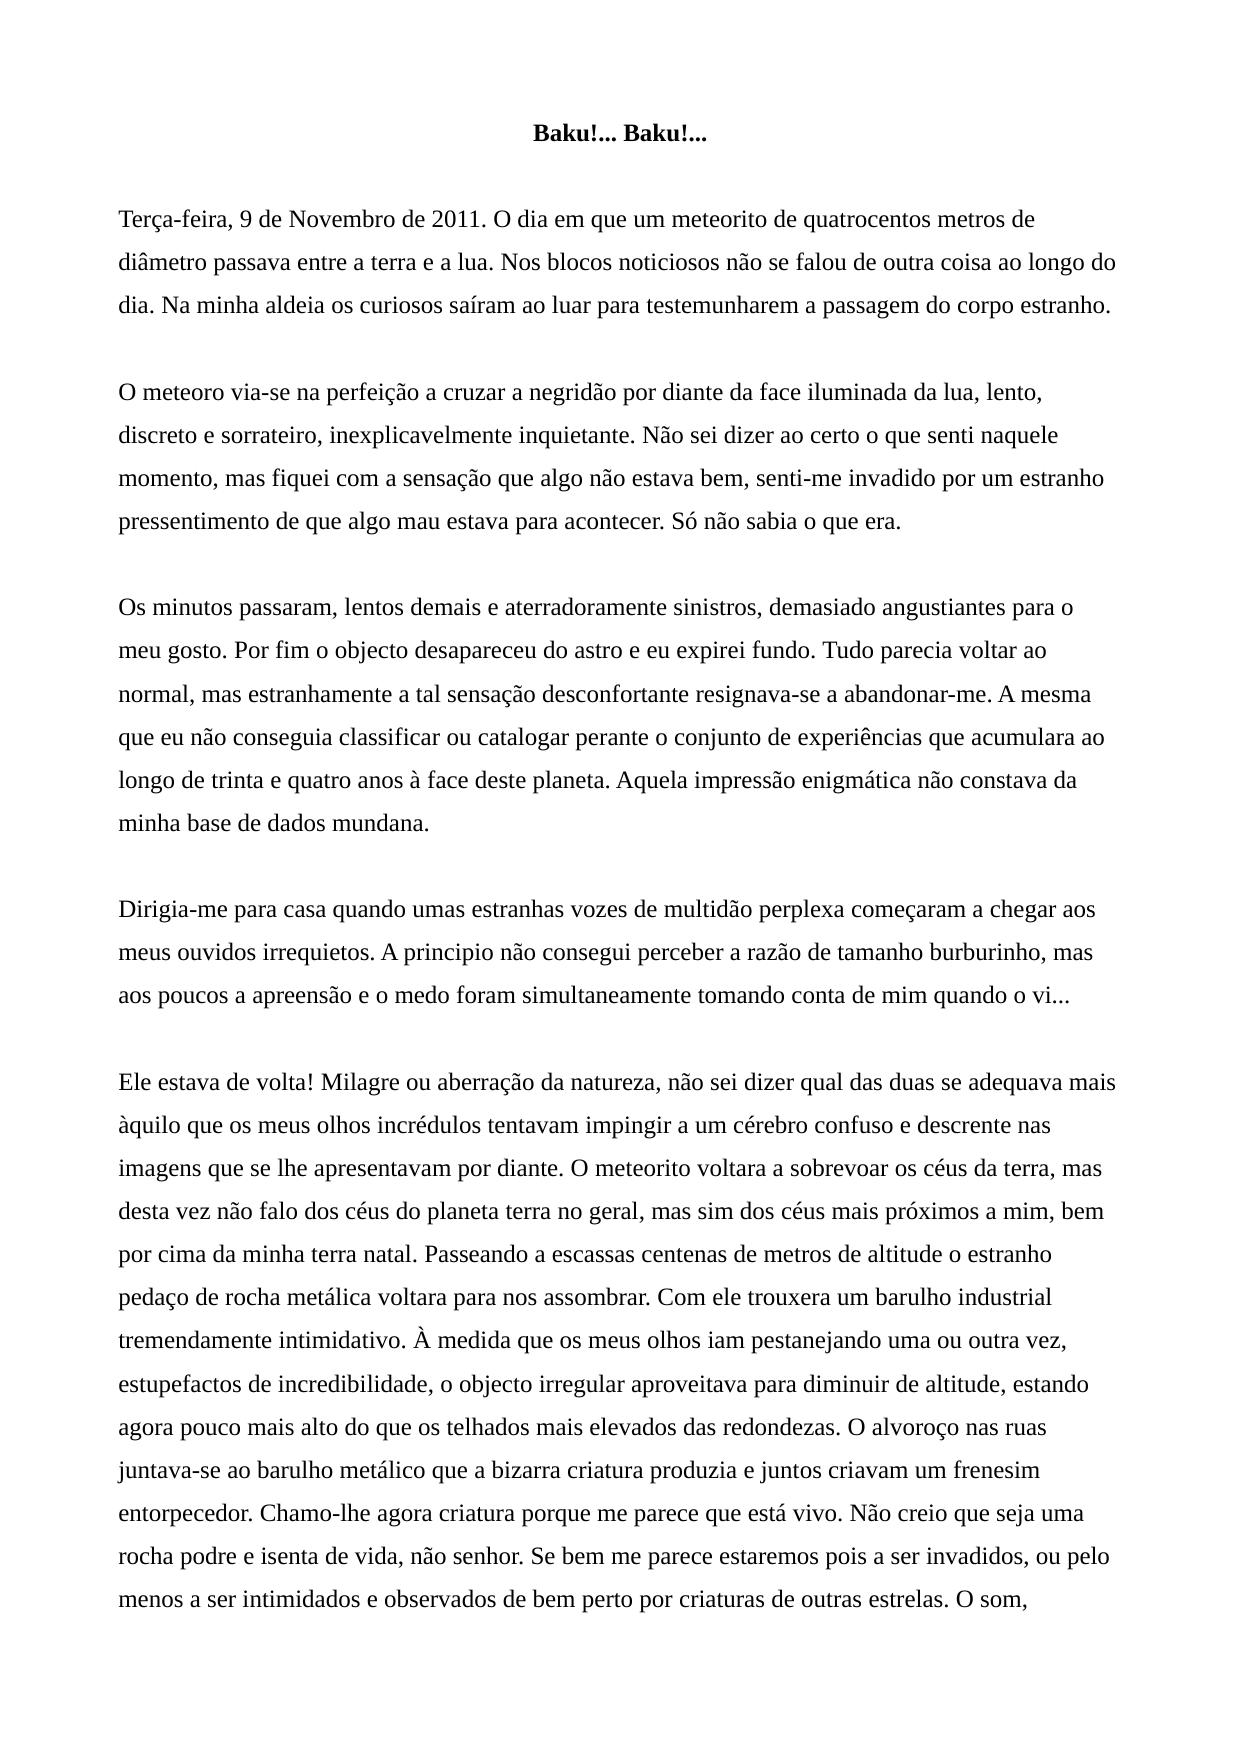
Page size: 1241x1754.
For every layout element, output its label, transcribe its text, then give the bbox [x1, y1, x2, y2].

text Dirigia-me para casa quando umas estranhas vozes de multidão perplexa começaram a chegar aos meus ouvidos irrequietos. A principio não consegui perceber a razão de tamanho burburinho, mas aos poucos a apreensão e o medo foram simultaneamente tomando conta de mim quando o vi... [118, 894, 1122, 1009]
text Baku!... Baku!... [118, 118, 1122, 147]
text Ele estava de volta! Milagre ou aberração da natureza, não sei dizer qual das duas se adequava mais àquilo que os meus olhos incrédulos tentavam impingir a um cérebro confuso e descrente nas imagens que se lhe apresentavam por diante. O meteorito voltara a sobrevoar os céus da terra, mas desta vez não falo dos céus do planeta terra no geral, mas sim dos céus mais próximos a mim, bem por cima da minha terra natal. Passeando a escassas centenas de metros de altitude o estranho pedaço de rocha metálica voltara para nos assombrar. Com ele trouxera um barulho industrial tremendamente intimidativo. À medida que os meus olhos iam pestanejando uma ou outra vez, estupefactos de incredibilidade, o objecto irregular aproveitava para diminuir de altitude, estando agora pouco mais alto do que os telhados mais elevados das redondezas. O alvoroço nas ruas juntava-se ao barulho metálico que a bizarra criatura produzia e juntos criavam um frenesim entorpecedor. Chamo-lhe agora criatura porque me parece que está vivo. Não creio que seja uma rocha podre e isenta de vida, não senhor. Se bem me parece estaremos pois a ser invadidos, ou pelo menos a ser intimidados e observados de bem perto por criaturas de outras estrelas. O som, [118, 1067, 1122, 1613]
text Os minutos passaram, lentos demais e aterradoramente sinistros, demasiado angustiantes para o meu gosto. Por fim o objecto desapareceu do astro e eu expirei fundo. Tudo parecia voltar ao normal, mas estranhamente a tal sensação desconfortante resignava-se a abandonar-me. A mesma que eu não conseguia classificar ou catalogar perante o conjunto de experiências que acumulara ao longo de trinta e quatro anos à face deste planeta. Aquela impressão enigmática não constava da minha base de dados mundana. [118, 592, 1122, 837]
text O meteoro via-se na perfeição a cruzar a negridão por diante da face iluminada da lua, lento, discreto e sorrateiro, inexplicavelmente inquietante. Não sei dizer ao certo o que senti naquele momento, mas fiquei com a sensação que algo não estava bem, senti-me invadido por um estranho pressentimento de que algo mau estava para acontecer. Só não sabia o que era. [118, 377, 1122, 535]
text Terça-feira, 9 de Novembro de 2011. O dia em que um meteorito de quatrocentos metros de diâmetro passava entre a terra e a lua. Nos blocos noticiosos não se falou de outra coisa ao longo do dia. Na minha aldeia os curiosos saíram ao luar para testemunharem a passagem do corpo estranho. [118, 204, 1122, 319]
